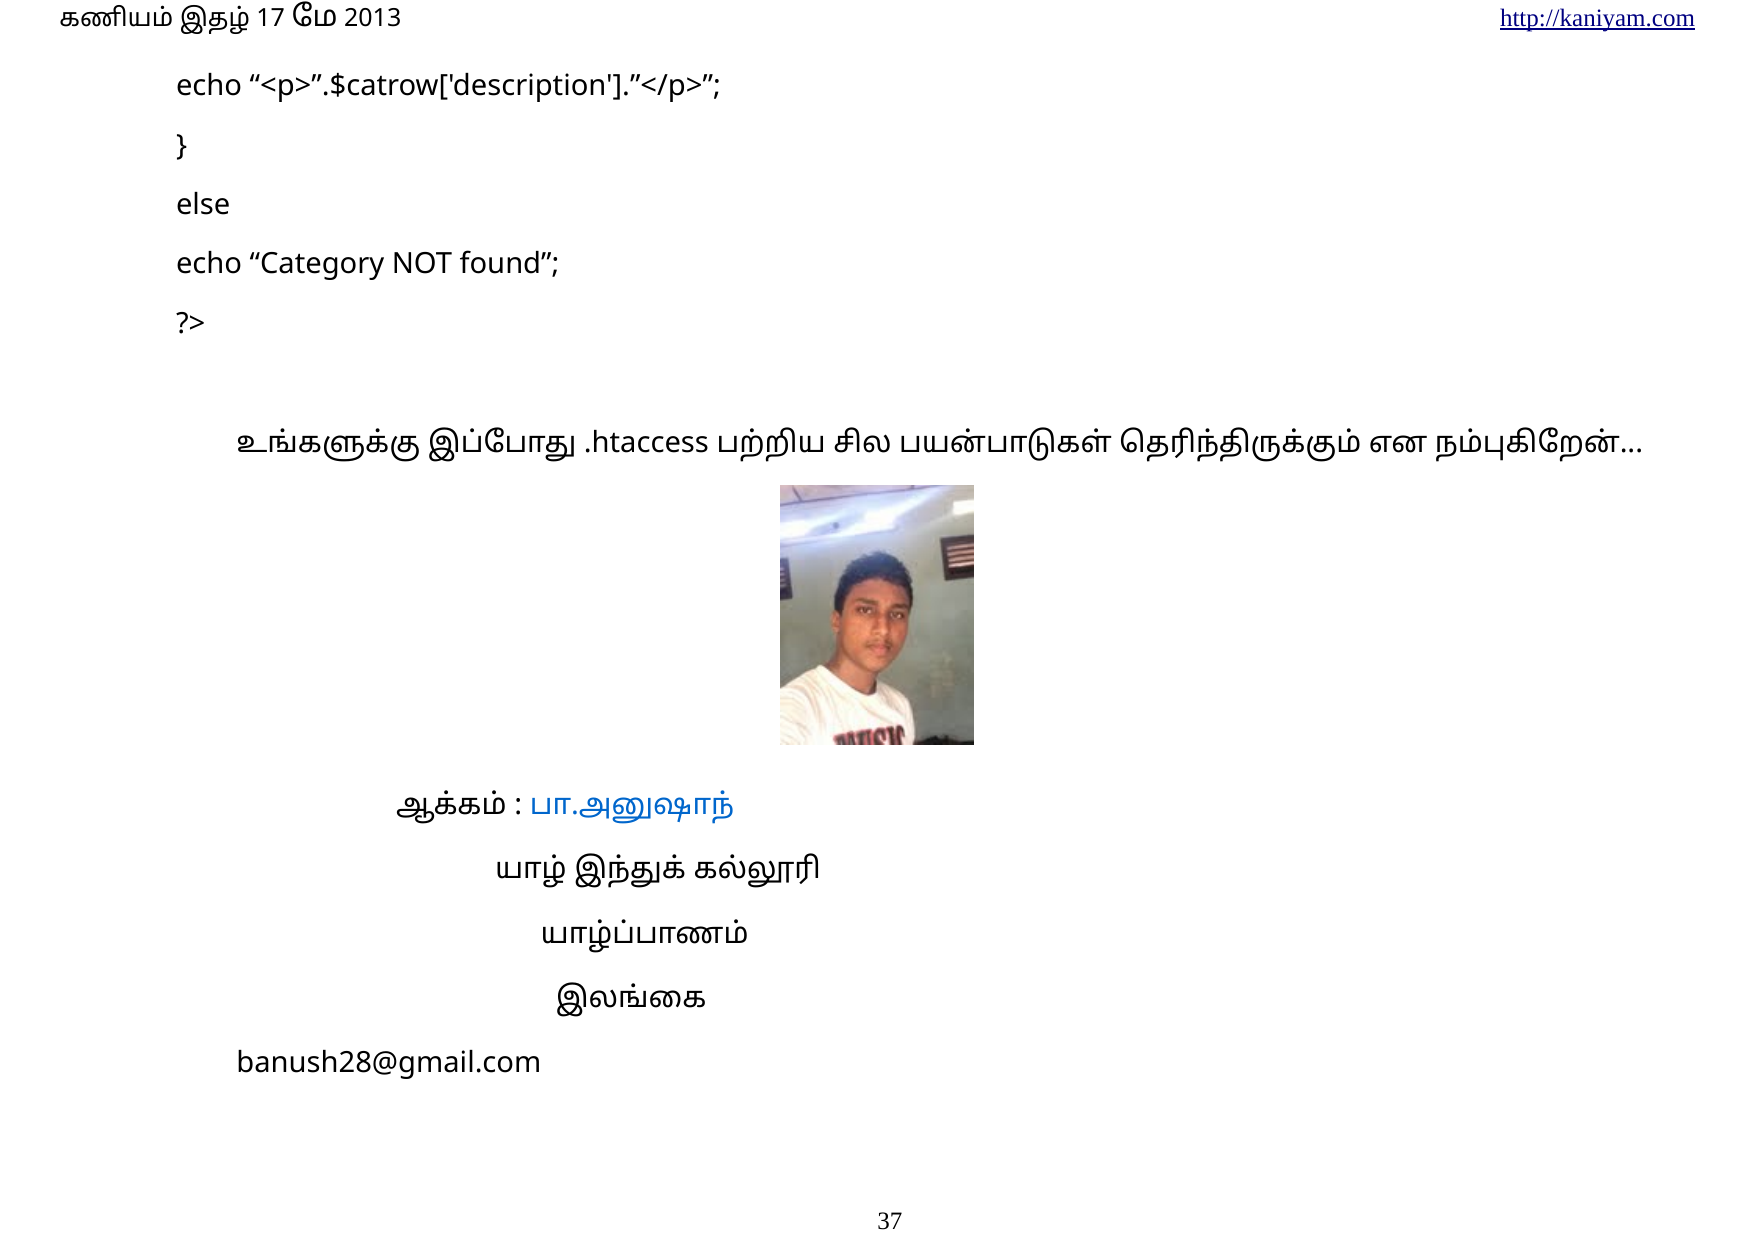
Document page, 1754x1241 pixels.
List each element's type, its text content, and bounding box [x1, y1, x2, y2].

text உங்களுக்கு இப்போது .htaccess பற்றிய சில பயன்பாடுகள் தெரிந்திருக்கும் என நம்புகிறேன்... [176, 421, 1695, 464]
text யாழ் இந்துக் கல்லூரி [176, 847, 1695, 891]
text banush28@gmail.com [176, 1041, 1695, 1081]
text echo “<p>”.$catrow['description'].”</p>”; } else echo “Category NOT found”; ?> [176, 64, 1695, 342]
text யாழ்ப்பாணம் [176, 912, 1695, 955]
text ஆக்கம் : பா.அனுஷாந் [176, 783, 1695, 826]
picture [780, 485, 974, 745]
text இலங்கை [176, 976, 1695, 1019]
